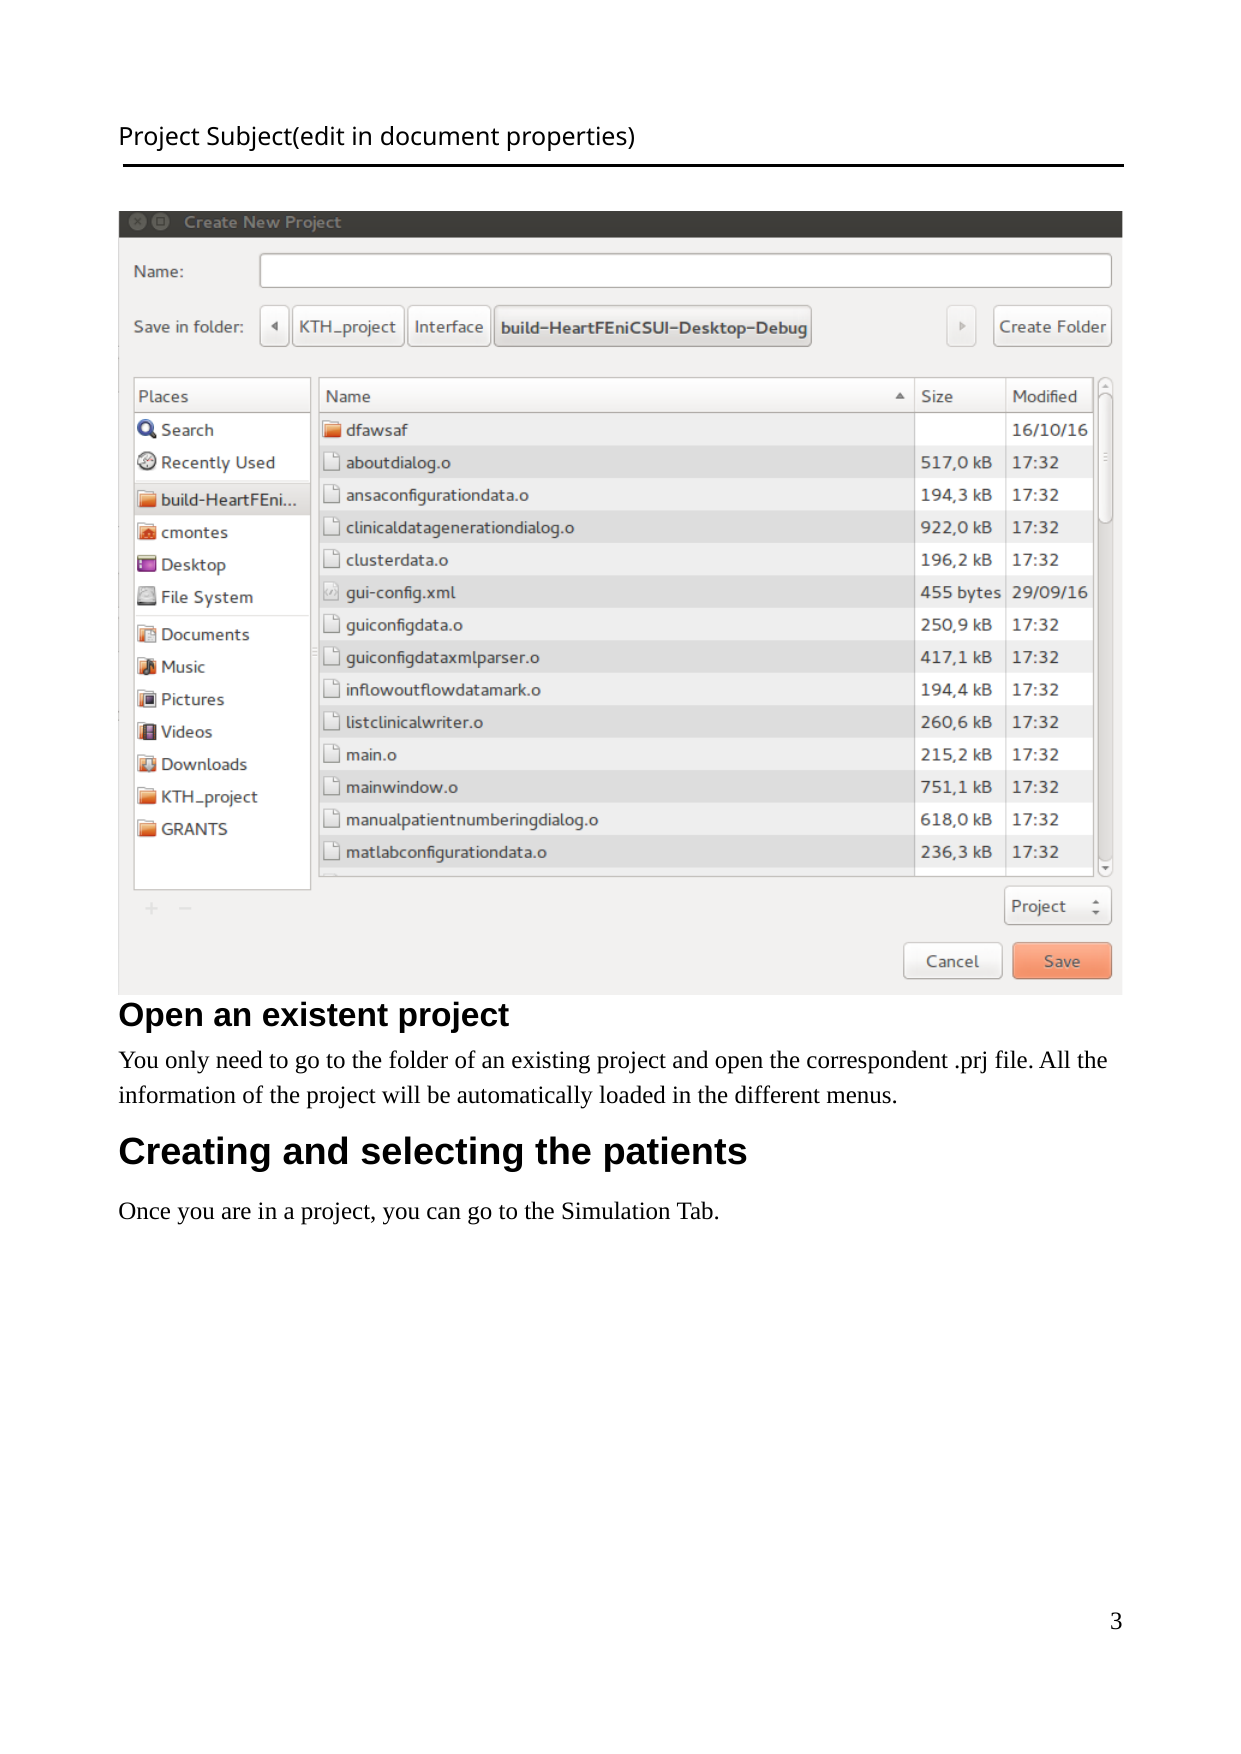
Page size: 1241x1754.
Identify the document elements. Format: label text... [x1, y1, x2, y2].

text You only need to go to the folder of an existing project and open the correspondent .prj file. All the information of the project will be automatically loaded in the different menus. [118, 1046, 1122, 1109]
text Creating and selecting the patients [118, 1129, 1122, 1173]
subtitle Open an existent project [118, 995, 1122, 1033]
picture [118, 211, 1123, 995]
text Once you are in a project, you can go to the Simulation Tab. [118, 1196, 1122, 1225]
